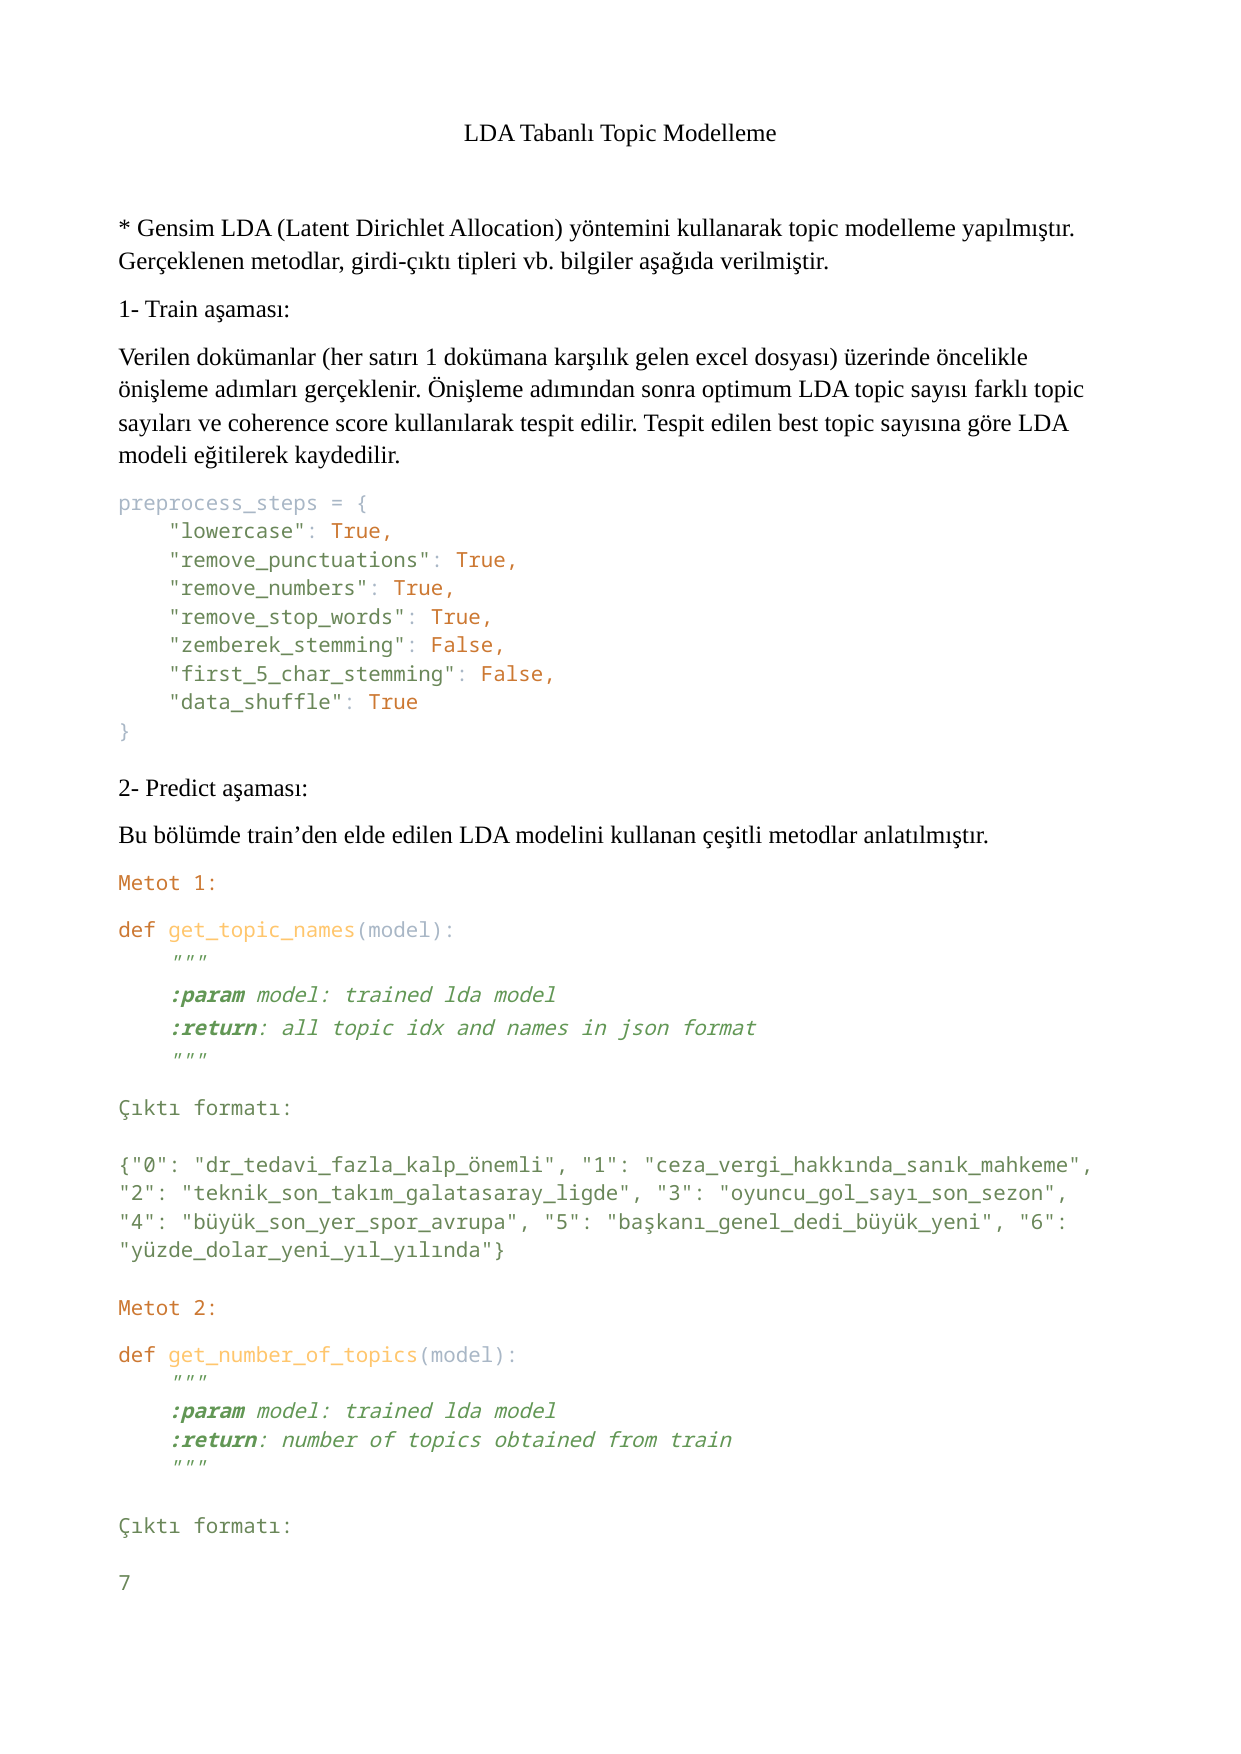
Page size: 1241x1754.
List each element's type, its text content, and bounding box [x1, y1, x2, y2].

text LDA Tabanlı Topic Modelleme [118, 118, 1122, 147]
text preprocess_steps = { "lowercase": True, "remove_punctuations": True, "remove_numbers": True, "remove_stop_words": True, "zemberek_stemming": False, "first_5_char_stemming": False, "data_shuffle": True } [118, 488, 1122, 744]
text 2- Predict aşaması: [118, 773, 1122, 802]
text Metot 2: [118, 1293, 1122, 1321]
text Çıktı formatı: [118, 1093, 1122, 1121]
text def get_topic_names(model): """ :param model: trained lda model :return: all topic idx and names in json format """ [118, 915, 1122, 1074]
text 1- Train aşaması: [118, 294, 1122, 323]
text Metot 1: [118, 868, 1122, 897]
text {"0": "dr_tedavi_fazla_kalp_önemli", "1": "ceza_vergi_hakkında_sanık_mahkeme", "2": "teknik_son_takım_galatasaray_ligde", "3": "oyuncu_gol_sayı_son_sezon", "4": "büyük_son_yer_spor_avrupa", "5": "başkanı_genel_dedi_büyük_yeni", "6": "yüzde_dolar_yeni_yıl_yılında"} [118, 1150, 1122, 1264]
text * Gensim LDA (Latent Dirichlet Allocation) yöntemini kullanarak topic modelleme yapılmıştır. Gerçeklenen metodlar, girdi-çıktı tipleri vb. bilgiler aşağıda verilmiştir. [118, 213, 1122, 275]
text 7 [118, 1568, 1122, 1596]
text Bu bölümde train’den elde edilen LDA modelini kullanan çeşitli metodlar anlatılmıştır. [118, 821, 1122, 849]
text def get_number_of_topics(model): """ :param model: trained lda model :return: number of topics obtained from train """ [118, 1340, 1122, 1482]
text Verilen dokümanlar (her satırı 1 dokümana karşılık gelen excel dosyası) üzerinde öncelikle önişleme adımları gerçeklenir. Önişleme adımından sonra optimum LDA topic sayısı farklı topic sayıları ve coherence score kullanılarak tespit edilir. Tespit edilen best topic sayısına göre LDA modeli eğitilerek kaydedilir. [118, 342, 1122, 469]
text Çıktı formatı: [118, 1511, 1122, 1539]
